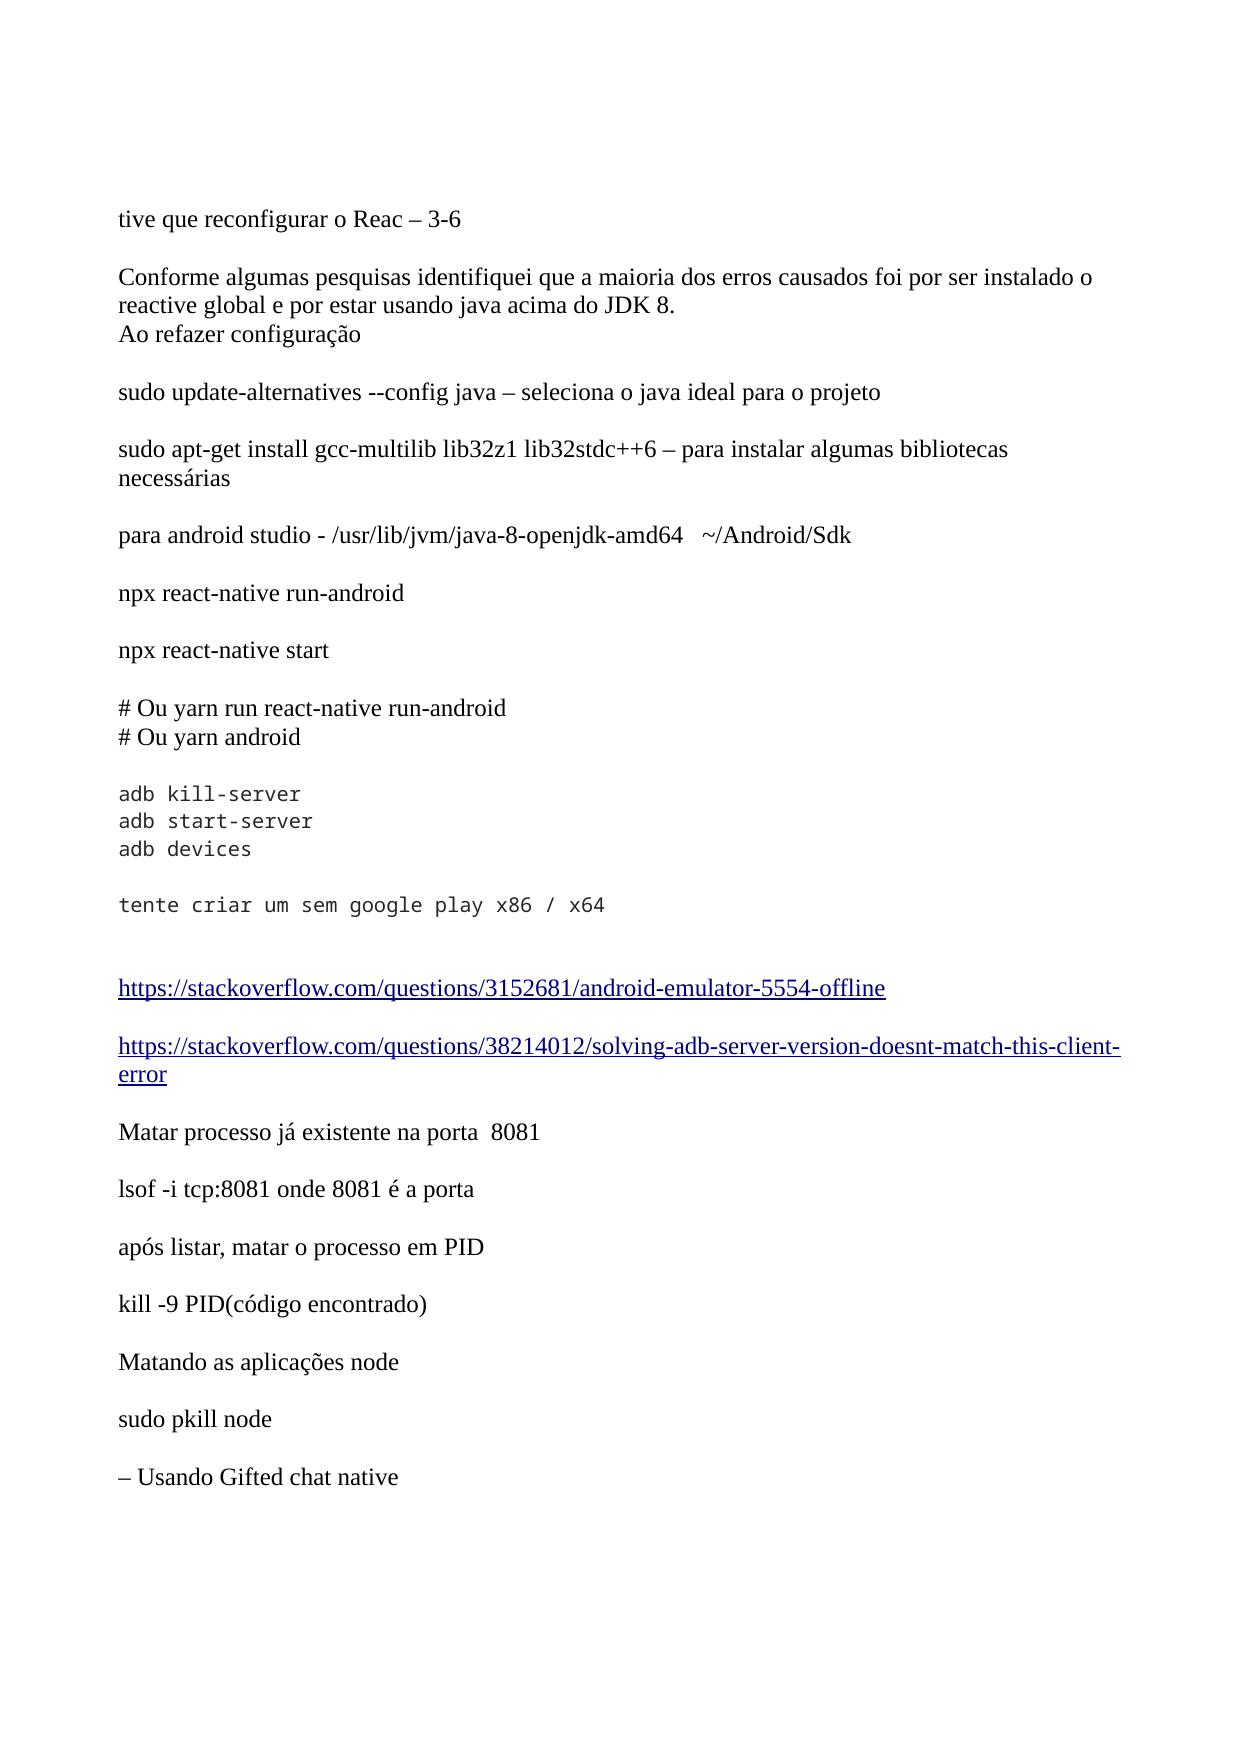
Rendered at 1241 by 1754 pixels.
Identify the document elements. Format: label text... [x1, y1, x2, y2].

text adb kill-server [118, 779, 1122, 807]
text # Ou yarn android [118, 722, 1122, 751]
text Conforme algumas pesquisas identifiquei que a maioria dos erros causados foi por ser instalado o reactive global e por estar usando java acima do JDK 8. [118, 262, 1122, 319]
text sudo update-alternatives --config java – seleciona o java ideal para o projeto [118, 377, 1122, 406]
text sudo apt-get install gcc-multilib lib32z1 lib32stdc++6 – para instalar algumas bibliotecas necessárias [118, 434, 1122, 492]
text Matar processo já existente na porta 8081 [118, 1117, 1122, 1146]
text lsof -i tcp:8081 onde 8081 é a porta [118, 1174, 1122, 1203]
text https://stackoverflow.com/questions/3152681/android-emulator-5554-offline [118, 973, 1122, 1002]
text npx react-native run-android [118, 578, 1122, 607]
text https://stackoverflow.com/questions/38214012/solving-adb-server-version-doesnt-match-this-client-error [118, 1031, 1122, 1088]
text sudo pkill node [118, 1404, 1122, 1433]
text adb start-server [118, 807, 1122, 835]
text adb devices [118, 835, 1122, 862]
text npx react-native start [118, 636, 1122, 664]
text tive que reconfigurar o Reac – 3-6 [118, 204, 1122, 233]
text após listar, matar o processo em PID [118, 1232, 1122, 1261]
text # Ou yarn run react-native run-android [118, 693, 1122, 722]
text kill -9 PID(código encontrado) [118, 1289, 1122, 1318]
text tente criar um sem google play x86 / x64 [118, 890, 1122, 918]
text – Usando Gifted chat native [118, 1462, 1122, 1491]
text Matando as aplicações node [118, 1347, 1122, 1376]
text Ao refazer configuração [118, 319, 1122, 348]
text para android studio - /usr/lib/jvm/java-8-openjdk-amd64 ~/Android/Sdk [118, 521, 1122, 549]
